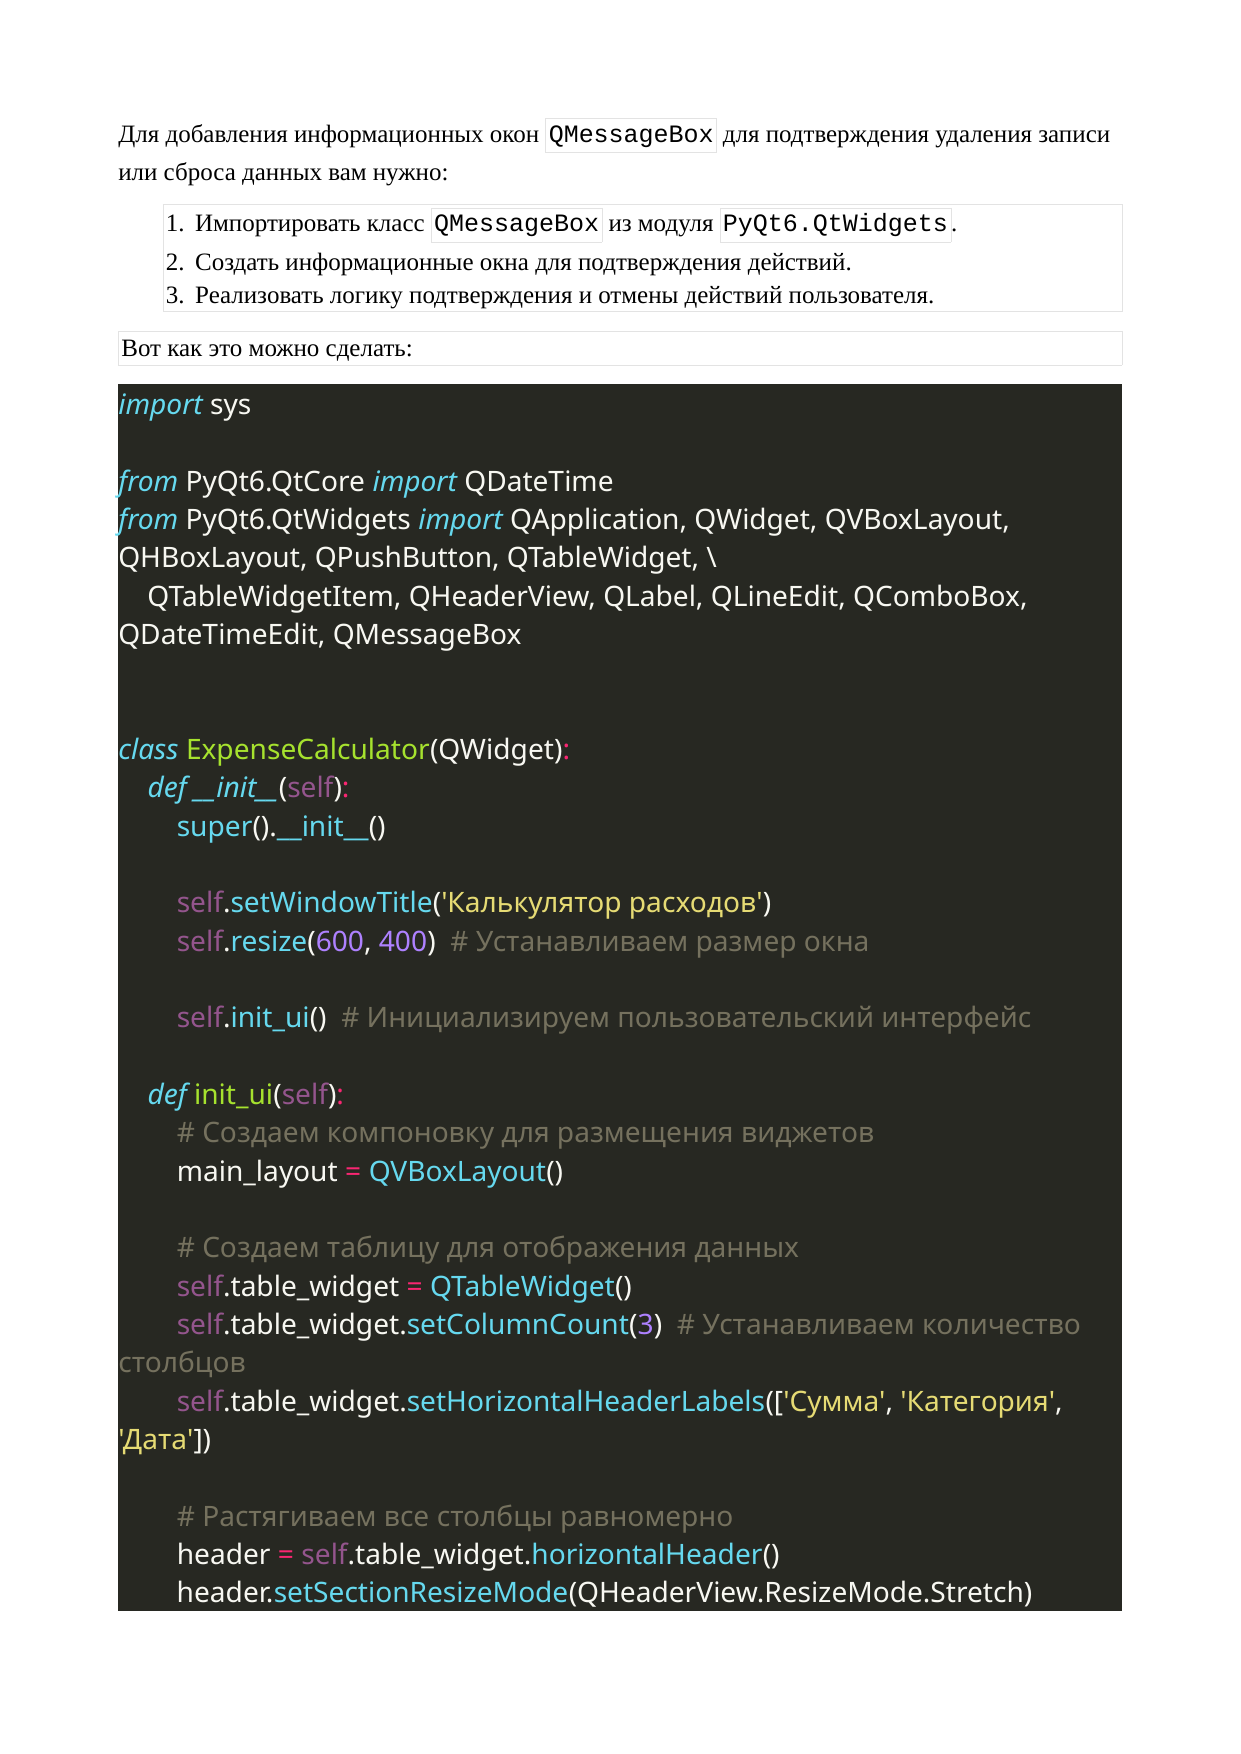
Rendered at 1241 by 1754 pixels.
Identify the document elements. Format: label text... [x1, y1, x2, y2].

list Реализовать логику подтверждения и отмены действий пользователя. [164, 277, 1122, 311]
list Создать информационные окна для подтверждения действий. [164, 244, 1122, 276]
text Вот как это можно сделать: [119, 332, 1122, 365]
list Импортировать класс QMessageBox из модуля PyQt6.QtWidgets. [164, 205, 1122, 242]
text import sys from PyQt6.QtCore import QDateTime from PyQt6.QtWidgets import QApplication, QWidget, QVBoxLayout, QHBoxLayout, QPushButton, QTableWidget, \ QTableWidgetItem, QHeaderView, QLabel, QLineEdit, QComboBox, QDateTimeEdit, QMessageBox class ExpenseCalculator(QWidget): def __init__(self): super().__init__() self.setWindowTitle('Калькулятор расходов') self.resize(600, 400) # Устанавливаем размер окна self.init_ui() # Инициализируем пользовательский интерфейс def init_ui(self): # Создаем компоновку для размещения виджетов main_layout = QVBoxLayout() # Создаем таблицу для отображения данных self.table_widget = QTableWidget() self.table_widget.setColumnCount(3) # Устанавливаем количество столбцов self.table_widget.setHorizontalHeaderLabels(['Сумма', 'Категория', 'Дата']) # Растягиваем все столбцы равномерно header = self.table_widget.horizontalHeader() header.setSectionResizeMode(QHeaderView.ResizeMode.Stretch) [118, 384, 1122, 1611]
text Для добавления информационных окон QMessageBox для подтверждения удаления записи или сброса данных вам нужно: [118, 118, 1122, 186]
